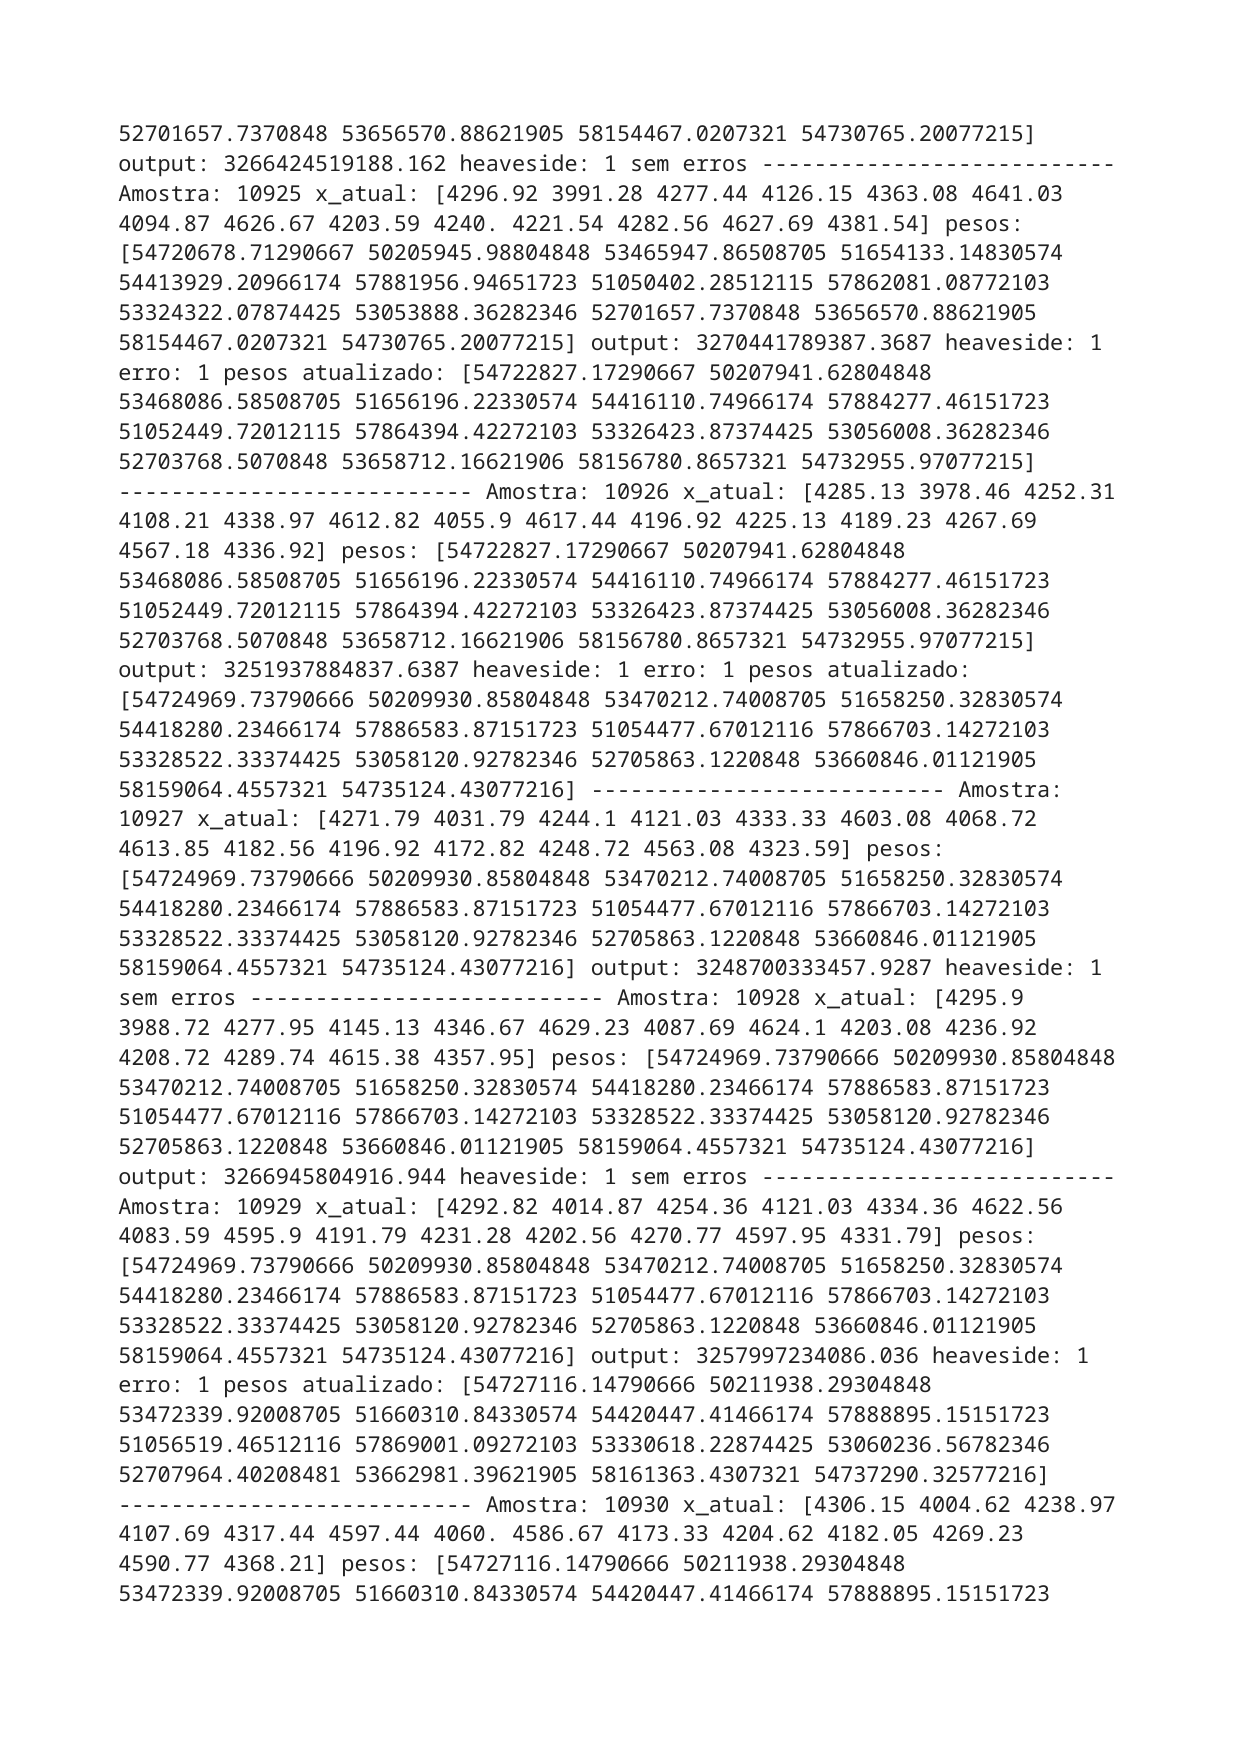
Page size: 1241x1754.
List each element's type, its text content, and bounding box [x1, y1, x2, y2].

text 52701657.7370848 53656570.88621905 58154467.0207321 54730765.20077215] output: 3266424519188.162 heaveside: 1 sem erros --------------------------- Amostra: 10925 x_atual: [4296.92 3991.28 4277.44 4126.15 4363.08 4641.03 4094.87 4626.67 4203.59 4240. 4221.54 4282.56 4627.69 4381.54] pesos: [54720678.71290667 50205945.98804848 53465947.86508705 51654133.14830574 54413929.20966174 57881956.94651723 51050402.28512115 57862081.08772103 53324322.07874425 53053888.36282346 52701657.7370848 53656570.88621905 58154467.0207321 54730765.20077215] output: 3270441789387.3687 heaveside: 1 erro: 1 pesos atualizado: [54722827.17290667 50207941.62804848 53468086.58508705 51656196.22330574 54416110.74966174 57884277.46151723 51052449.72012115 57864394.42272103 53326423.87374425 53056008.36282346 52703768.5070848 53658712.16621906 58156780.8657321 54732955.97077215] --------------------------- Amostra: 10926 x_atual: [4285.13 3978.46 4252.31 4108.21 4338.97 4612.82 4055.9 4617.44 4196.92 4225.13 4189.23 4267.69 4567.18 4336.92] pesos: [54722827.17290667 50207941.62804848 53468086.58508705 51656196.22330574 54416110.74966174 57884277.46151723 51052449.72012115 57864394.42272103 53326423.87374425 53056008.36282346 52703768.5070848 53658712.16621906 58156780.8657321 54732955.97077215] output: 3251937884837.6387 heaveside: 1 erro: 1 pesos atualizado: [54724969.73790666 50209930.85804848 53470212.74008705 51658250.32830574 54418280.23466174 57886583.87151723 51054477.67012116 57866703.14272103 53328522.33374425 53058120.92782346 52705863.1220848 53660846.01121905 58159064.4557321 54735124.43077216] --------------------------- Amostra: 10927 x_atual: [4271.79 4031.79 4244.1 4121.03 4333.33 4603.08 4068.72 4613.85 4182.56 4196.92 4172.82 4248.72 4563.08 4323.59] pesos: [54724969.73790666 50209930.85804848 53470212.74008705 51658250.32830574 54418280.23466174 57886583.87151723 51054477.67012116 57866703.14272103 53328522.33374425 53058120.92782346 52705863.1220848 53660846.01121905 58159064.4557321 54735124.43077216] output: 3248700333457.9287 heaveside: 1 sem erros --------------------------- Amostra: 10928 x_atual: [4295.9 3988.72 4277.95 4145.13 4346.67 4629.23 4087.69 4624.1 4203.08 4236.92 4208.72 4289.74 4615.38 4357.95] pesos: [54724969.73790666 50209930.85804848 53470212.74008705 51658250.32830574 54418280.23466174 57886583.87151723 51054477.67012116 57866703.14272103 53328522.33374425 53058120.92782346 52705863.1220848 53660846.01121905 58159064.4557321 54735124.43077216] output: 3266945804916.944 heaveside: 1 sem erros --------------------------- Amostra: 10929 x_atual: [4292.82 4014.87 4254.36 4121.03 4334.36 4622.56 4083.59 4595.9 4191.79 4231.28 4202.56 4270.77 4597.95 4331.79] pesos: [54724969.73790666 50209930.85804848 53470212.74008705 51658250.32830574 54418280.23466174 57886583.87151723 51054477.67012116 57866703.14272103 53328522.33374425 53058120.92782346 52705863.1220848 53660846.01121905 58159064.4557321 54735124.43077216] output: 3257997234086.036 heaveside: 1 erro: 1 pesos atualizado: [54727116.14790666 50211938.29304848 53472339.92008705 51660310.84330574 54420447.41466174 57888895.15151723 51056519.46512116 57869001.09272103 53330618.22874425 53060236.56782346 52707964.40208481 53662981.39621905 58161363.4307321 54737290.32577216] --------------------------- Amostra: 10930 x_atual: [4306.15 4004.62 4238.97 4107.69 4317.44 4597.44 4060. 4586.67 4173.33 4204.62 4182.05 4269.23 4590.77 4368.21] pesos: [54727116.14790666 50211938.29304848 53472339.92008705 51660310.84330574 54420447.41466174 57888895.15151723 [118, 118, 1122, 1608]
